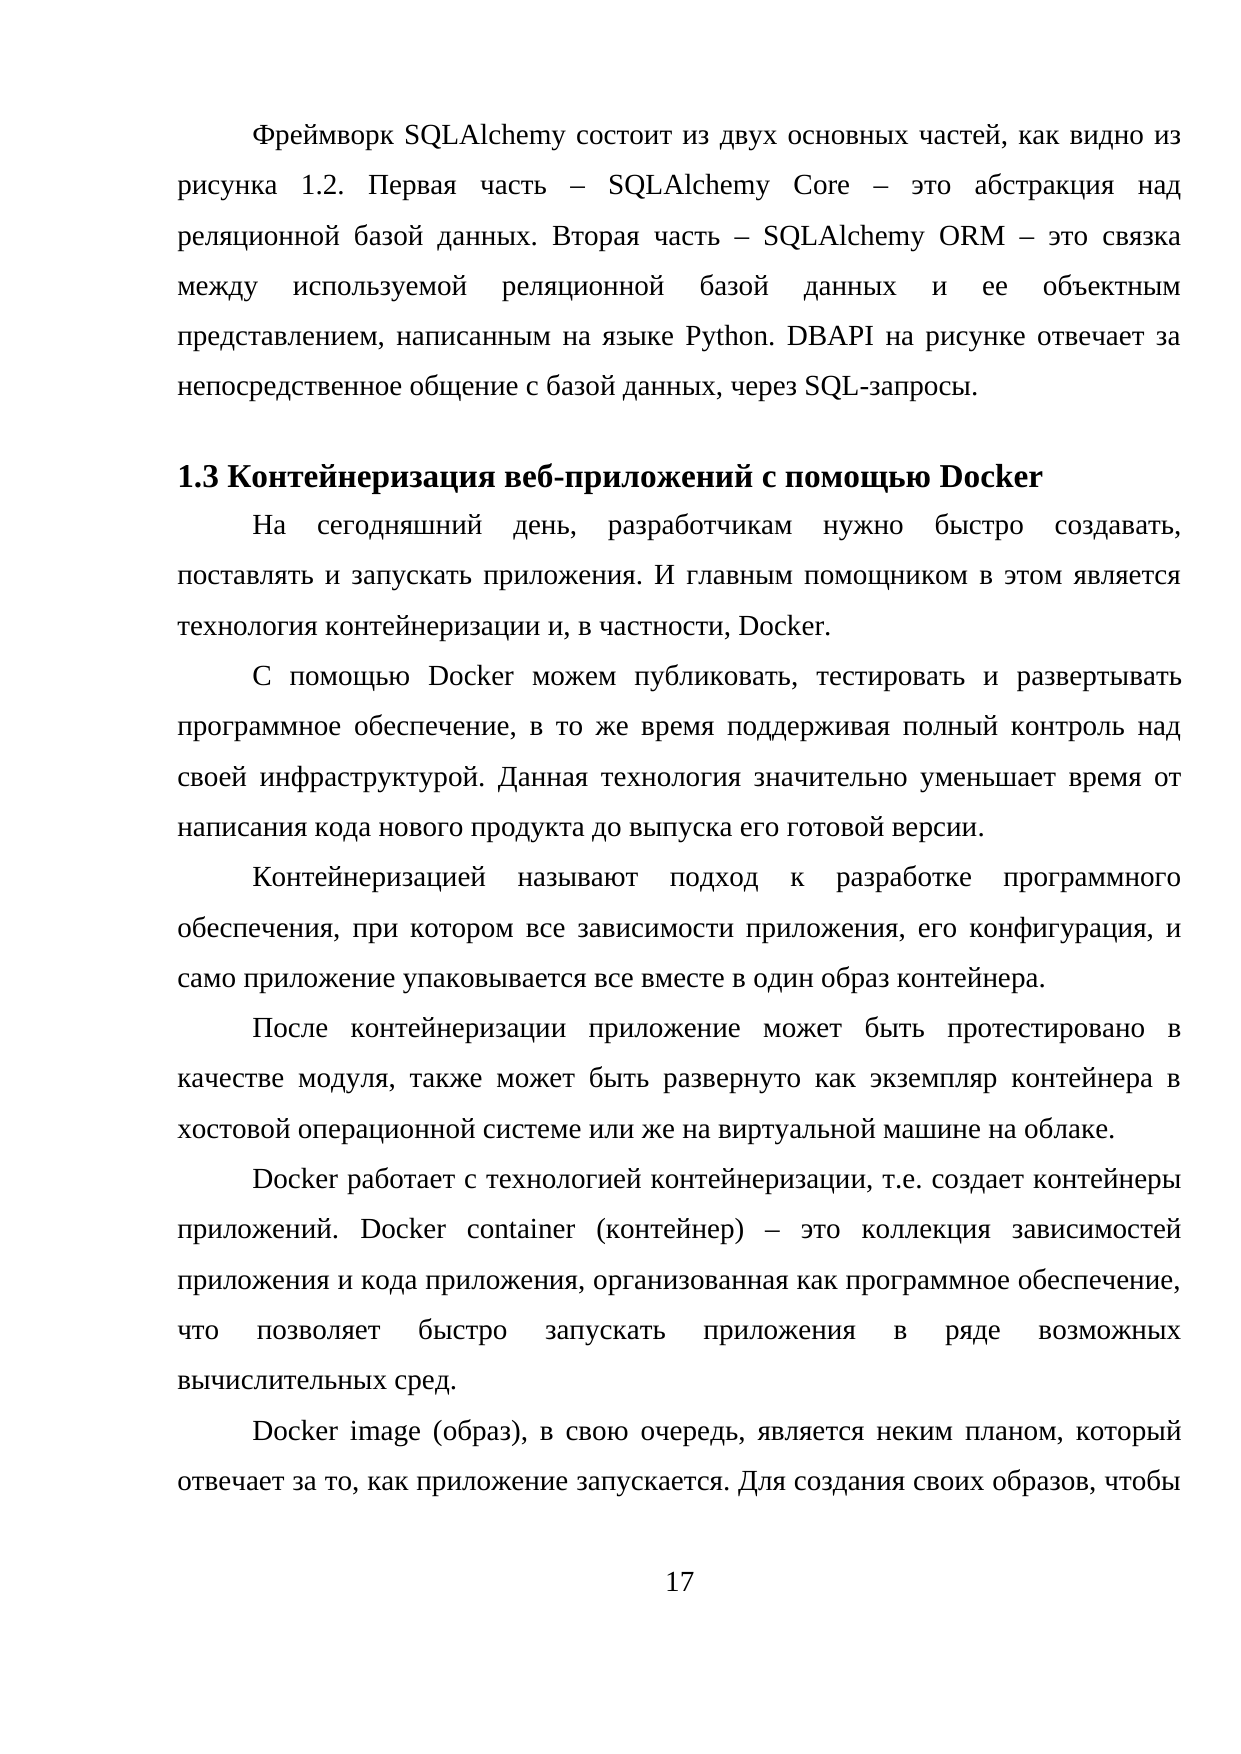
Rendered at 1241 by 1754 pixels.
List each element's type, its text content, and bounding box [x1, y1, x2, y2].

text Фреймворк SQLAlchemy состоит из двух основных частей, как видно из рисунка 1.2. Первая часть – SQLAlchemy Core – это абстракция над реляционной базой данных. Вторая часть – SQLAlchemy ORM – это связка между используемой реляционной базой данных и ее объектным представлением, написанным на языке Python. DBAPI на рисунке отвечает за непосредственное общение с базой данных, через SQL-запросы. [177, 117, 1182, 402]
text После контейнеризации приложение может быть протестировано в качестве модуля, также может быть развернуто как экземпляр контейнера в хостовой операционной системе или же на виртуальной машине на облаке. [177, 1010, 1182, 1144]
text Docker работает с технологией контейнеризации, т.е. создает контейнеры приложений. Docker container (контейнер) – это коллекция зависимостей приложения и кода приложения, организованная как программное обеспечение, что позволяет быстро запускать приложения в ряде возможных вычислительных сред. [177, 1161, 1182, 1396]
text На сегодняшний день, разработчикам нужно быстро создавать, поставлять и запускать приложения. И главным помощником в этом является технология контейнеризации и, в частности, Docker. [177, 507, 1182, 641]
subtitle 1.3 Контейнеризация веб-приложений с помощью Docker [177, 456, 1182, 495]
text Docker image (образ), в свою очередь, является неким планом, который отвечает за то, как приложение запускается. Для создания своих образов, чтобы [177, 1413, 1182, 1497]
text Контейнеризацией называют подход к разработке программного обеспечения, при котором все зависимости приложения, его конфигурация, и само приложение упаковывается все вместе в один образ контейнера. [177, 859, 1182, 993]
text С помощью Docker можем публиковать, тестировать и развертывать программное обеспечение, в то же время поддерживая полный контроль над своей инфраструктурой. Данная технология значительно уменьшает время от написания кода нового продукта до выпуска его готовой версии. [177, 658, 1182, 843]
